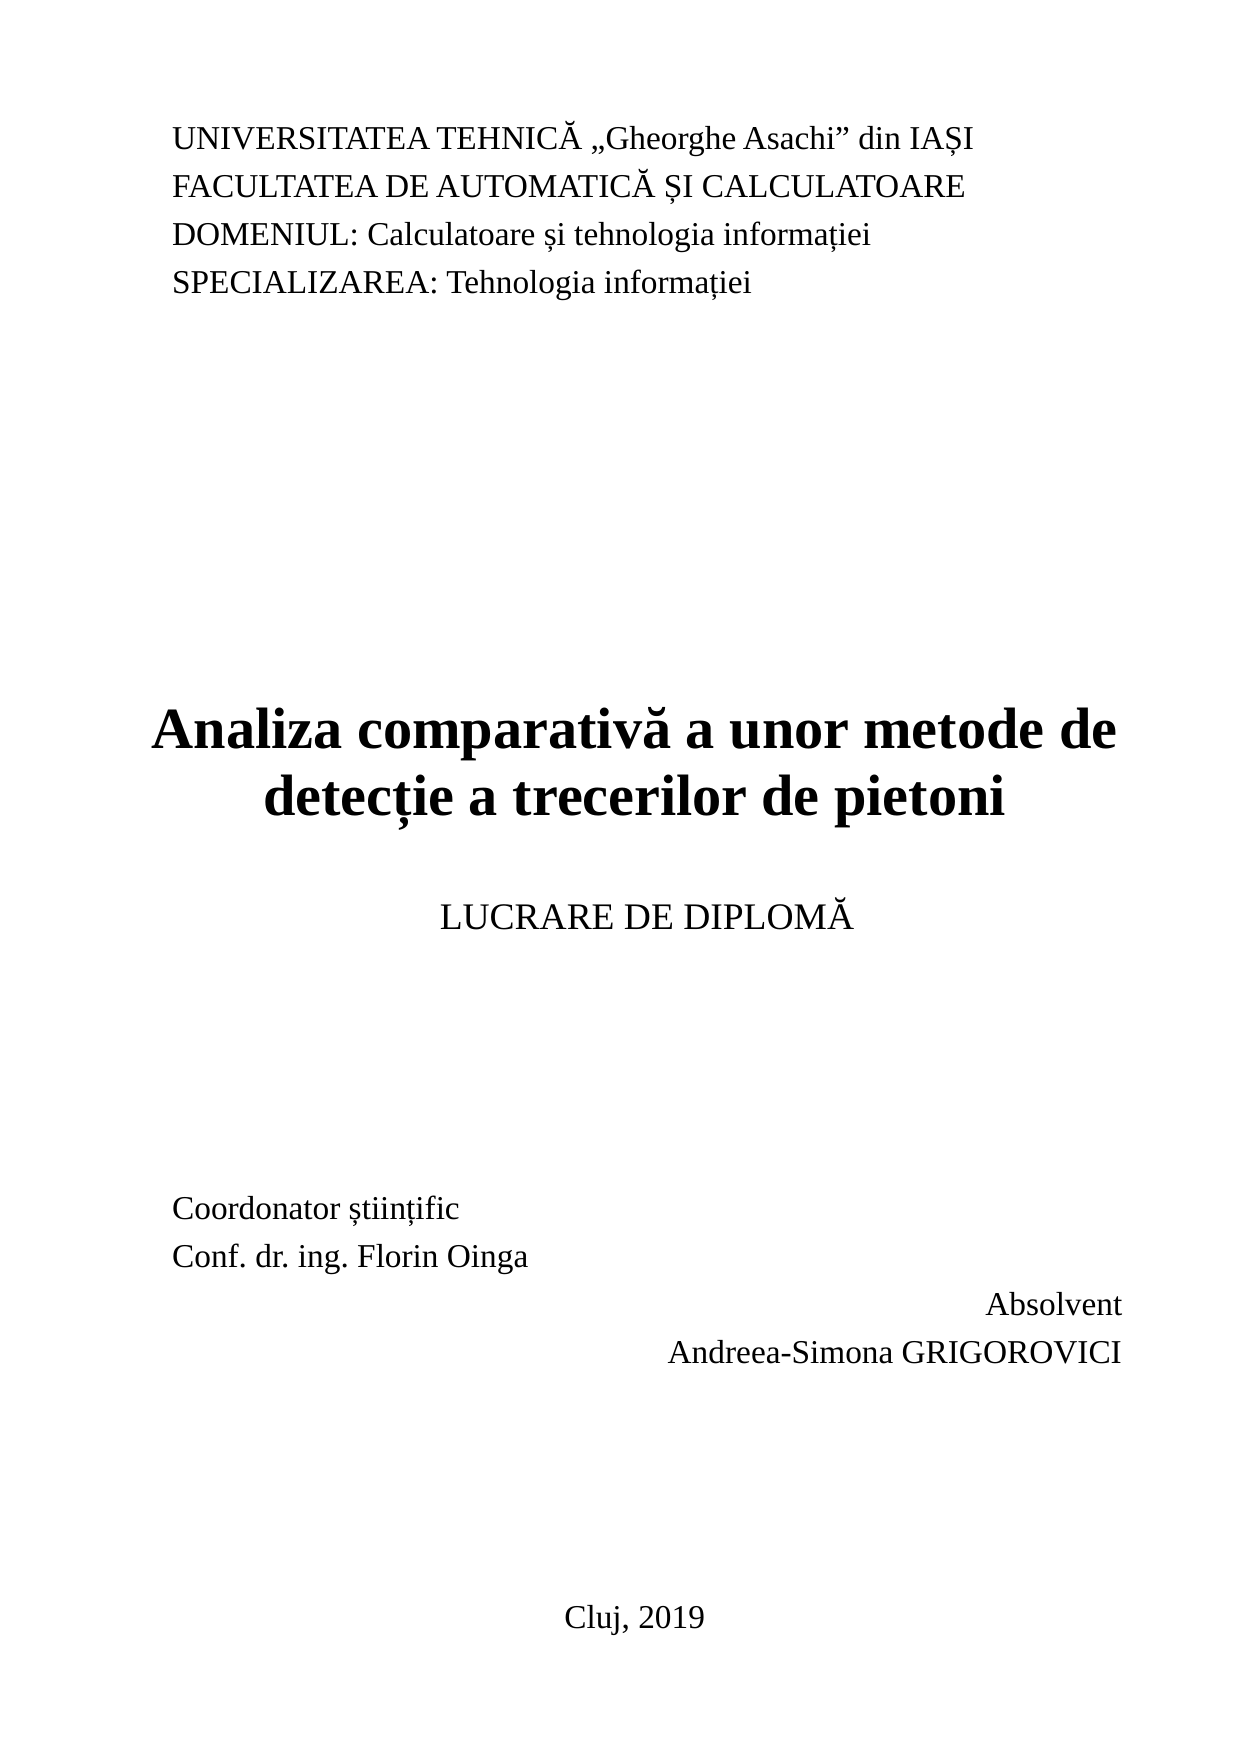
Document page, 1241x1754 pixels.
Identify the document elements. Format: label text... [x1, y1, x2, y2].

text FACULTATEA DE AUTOMATICĂ ȘI CALCULATOARE [172, 166, 1122, 205]
text Absolvent [172, 1284, 1122, 1322]
text Coordonator științific [172, 1188, 1122, 1227]
text Andreea-Simona GRIGOROVICI [172, 1332, 1122, 1370]
text LUCRARE DE DIPLOMĂ [172, 895, 1122, 938]
text DOMENIUL: Calculatoare și tehnologia informației [172, 214, 1122, 253]
text Analiza comparativă a unor metode de detecție a trecerilor de pietoni [147, 693, 1122, 828]
text SPECIALIZAREA: Tehnologia informației [172, 262, 1122, 301]
text UNIVERSITATEA TEHNICĂ „Gheorghe Asachi” din IAȘI [172, 118, 1122, 157]
text Conf. dr. ing. Florin Oinga [172, 1236, 1122, 1274]
